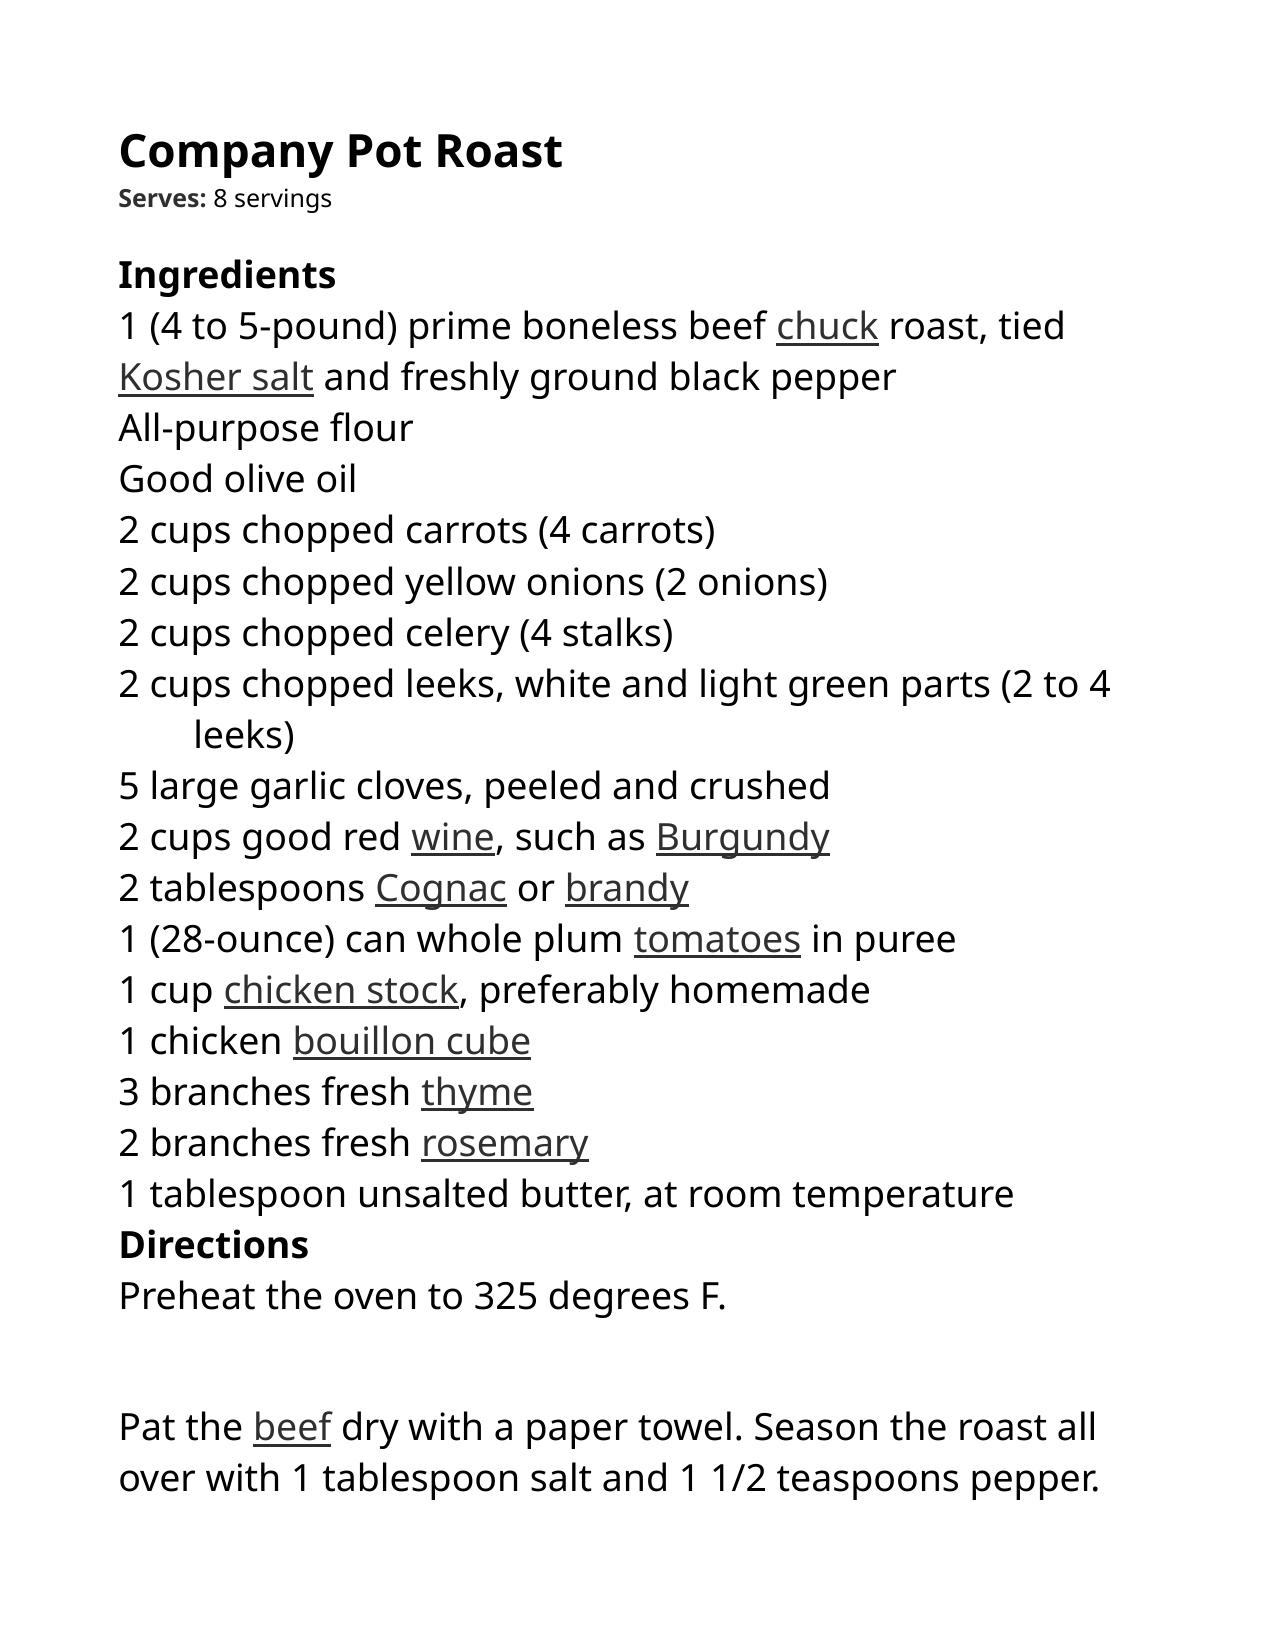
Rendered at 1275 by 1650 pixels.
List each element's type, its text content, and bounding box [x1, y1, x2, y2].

text All-purpose flour [118, 402, 1157, 453]
text 3 branches fresh thyme [118, 1065, 1157, 1116]
text 1 (28-ounce) can whole plum tomatoes in puree [118, 912, 1157, 963]
text Serves: 8 servings [118, 181, 1157, 214]
text 2 tablespoons Cognac or brandy [118, 861, 1157, 912]
text Company Pot Roast [118, 118, 1157, 181]
text Good olive oil [118, 453, 1157, 504]
text Ingredients [118, 249, 1157, 300]
text Directions [118, 1218, 1157, 1269]
text 2 branches fresh rosemary [118, 1116, 1157, 1167]
text 2 cups chopped carrots (4 carrots) [118, 504, 1157, 555]
text 2 cups chopped leeks, white and light green parts (2 to 4 leeks) [118, 657, 1157, 759]
text 5 large garlic cloves, peeled and crushed [118, 759, 1157, 810]
text 1 cup chicken stock, preferably homemade [118, 963, 1157, 1014]
text 1 chicken bouillon cube [118, 1014, 1157, 1065]
text 2 cups chopped celery (4 stalks) [118, 606, 1157, 657]
text Pat the beef dry with a paper towel. Season the roast all over with 1 tablespoon salt and 1 1/2 teaspoons pepper. [118, 1401, 1157, 1503]
text 2 cups good red wine, such as Burgundy [118, 810, 1157, 861]
text Preheat the oven to 325 degrees F. [118, 1269, 1157, 1321]
text 1 tablespoon unsalted butter, at room temperature [118, 1167, 1157, 1218]
text Kosher salt and freshly ground black pepper [118, 351, 1157, 402]
text 1 (4 to 5-pound) prime boneless beef chuck roast, tied [118, 300, 1157, 351]
text 2 cups chopped yellow onions (2 onions) [118, 555, 1157, 606]
